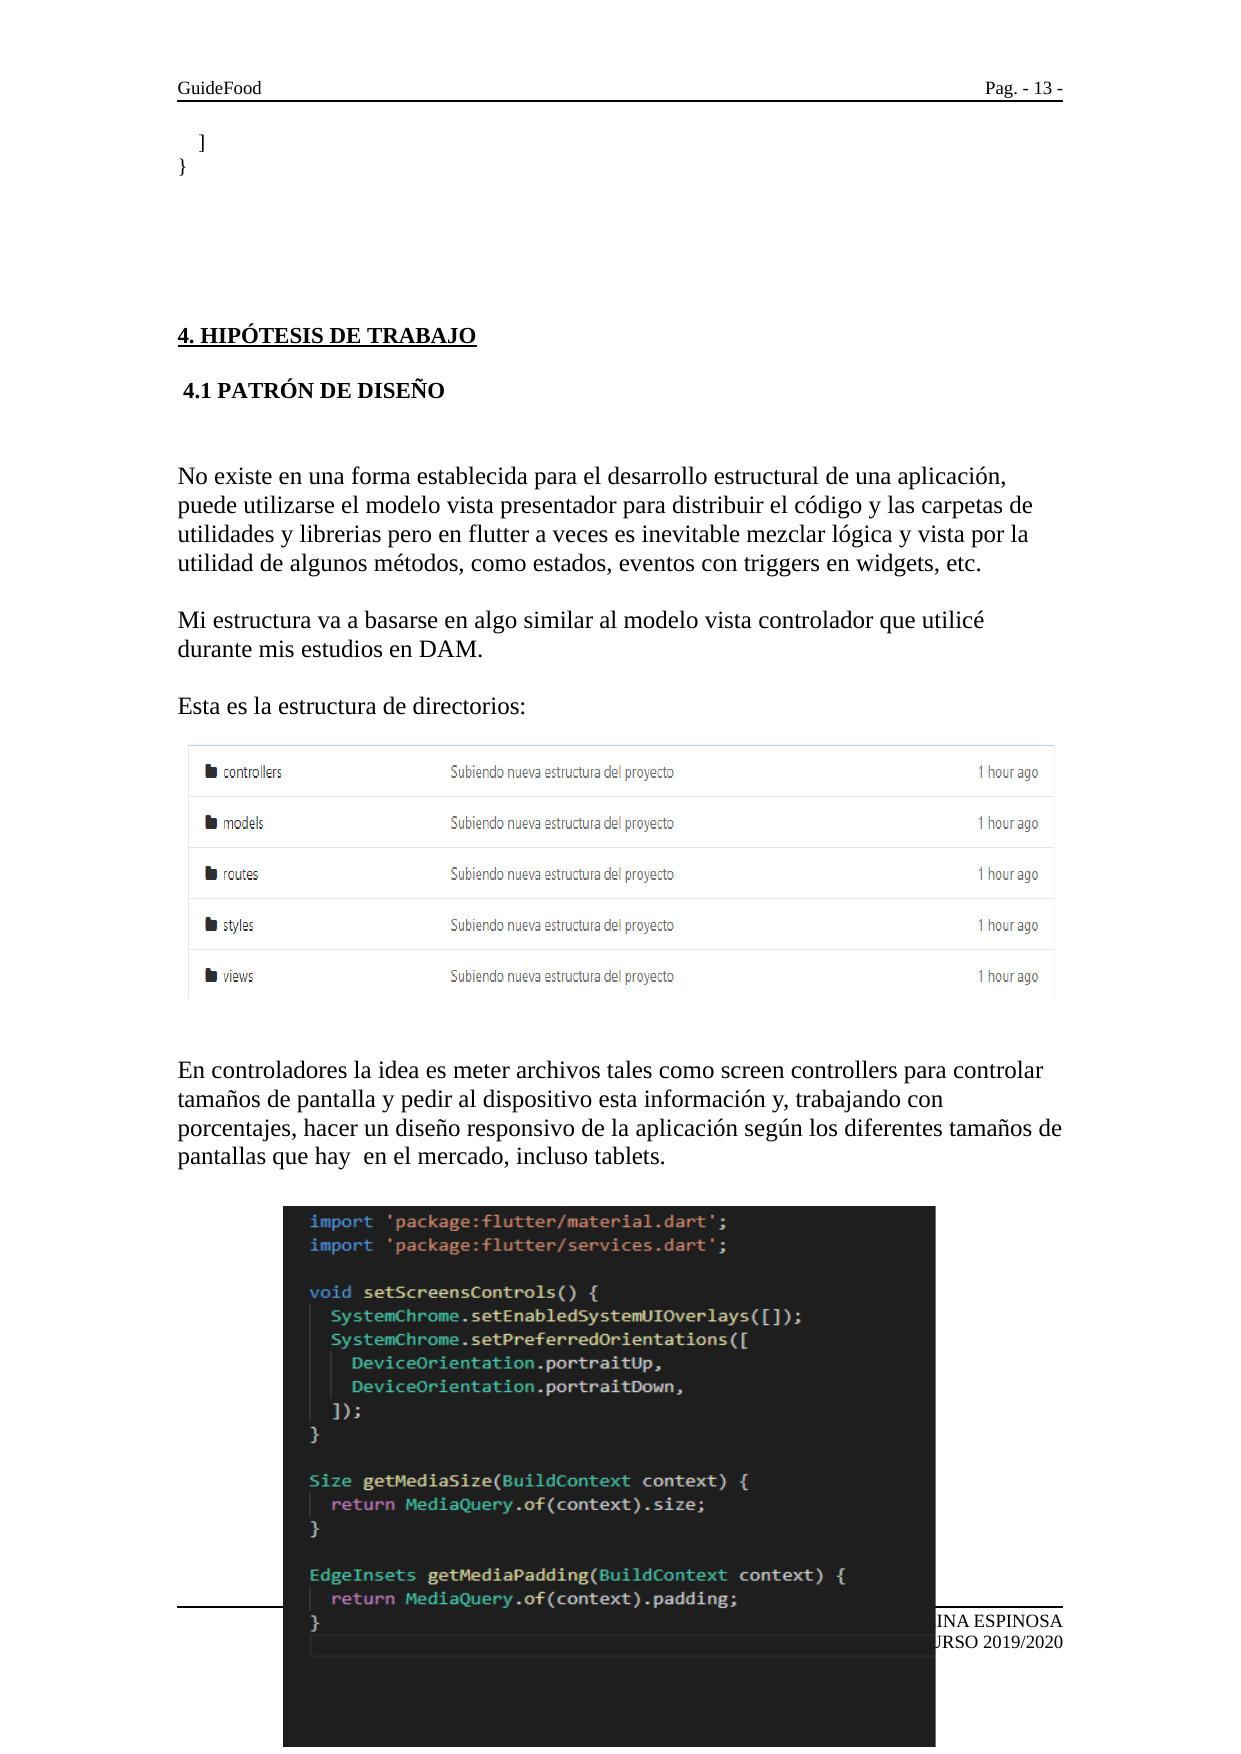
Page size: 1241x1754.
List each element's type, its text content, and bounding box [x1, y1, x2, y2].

picture [177, 744, 1063, 998]
text Mi estructura va a basarse en algo similar al modelo vista controlador que utilicé durante mis estudios en DAM. [177, 605, 1063, 663]
text No existe en una forma establecida para el desarrollo estructural de una aplicación, puede utilizarse el modelo vista presentador para distribuir el código y las carpetas de utilidades y librerias pero en flutter a veces es inevitable mezclar lógica y vista por la utilidad de algunos métodos, como estados, eventos con triggers en widgets, etc. [177, 461, 1063, 576]
picture [283, 1206, 936, 1747]
text En controladores la idea es meter archivos tales como screen controllers para controlar tamaños de pantalla y pedir al dispositivo esta información y, trabajando con porcentajes, hacer un diseño responsivo de la aplicación según los diferentes tamaños de pantallas que hay en el mercado, incluso tablets. [177, 1055, 1063, 1170]
text 4. HIPÓTESIS DE TRABAJO [177, 322, 1063, 349]
text ] [177, 130, 1063, 154]
text } [177, 154, 1063, 178]
text 4.1 PATRÓN DE DISEÑO [177, 378, 1063, 404]
text Esta es la estructura de directorios: [177, 691, 1063, 720]
